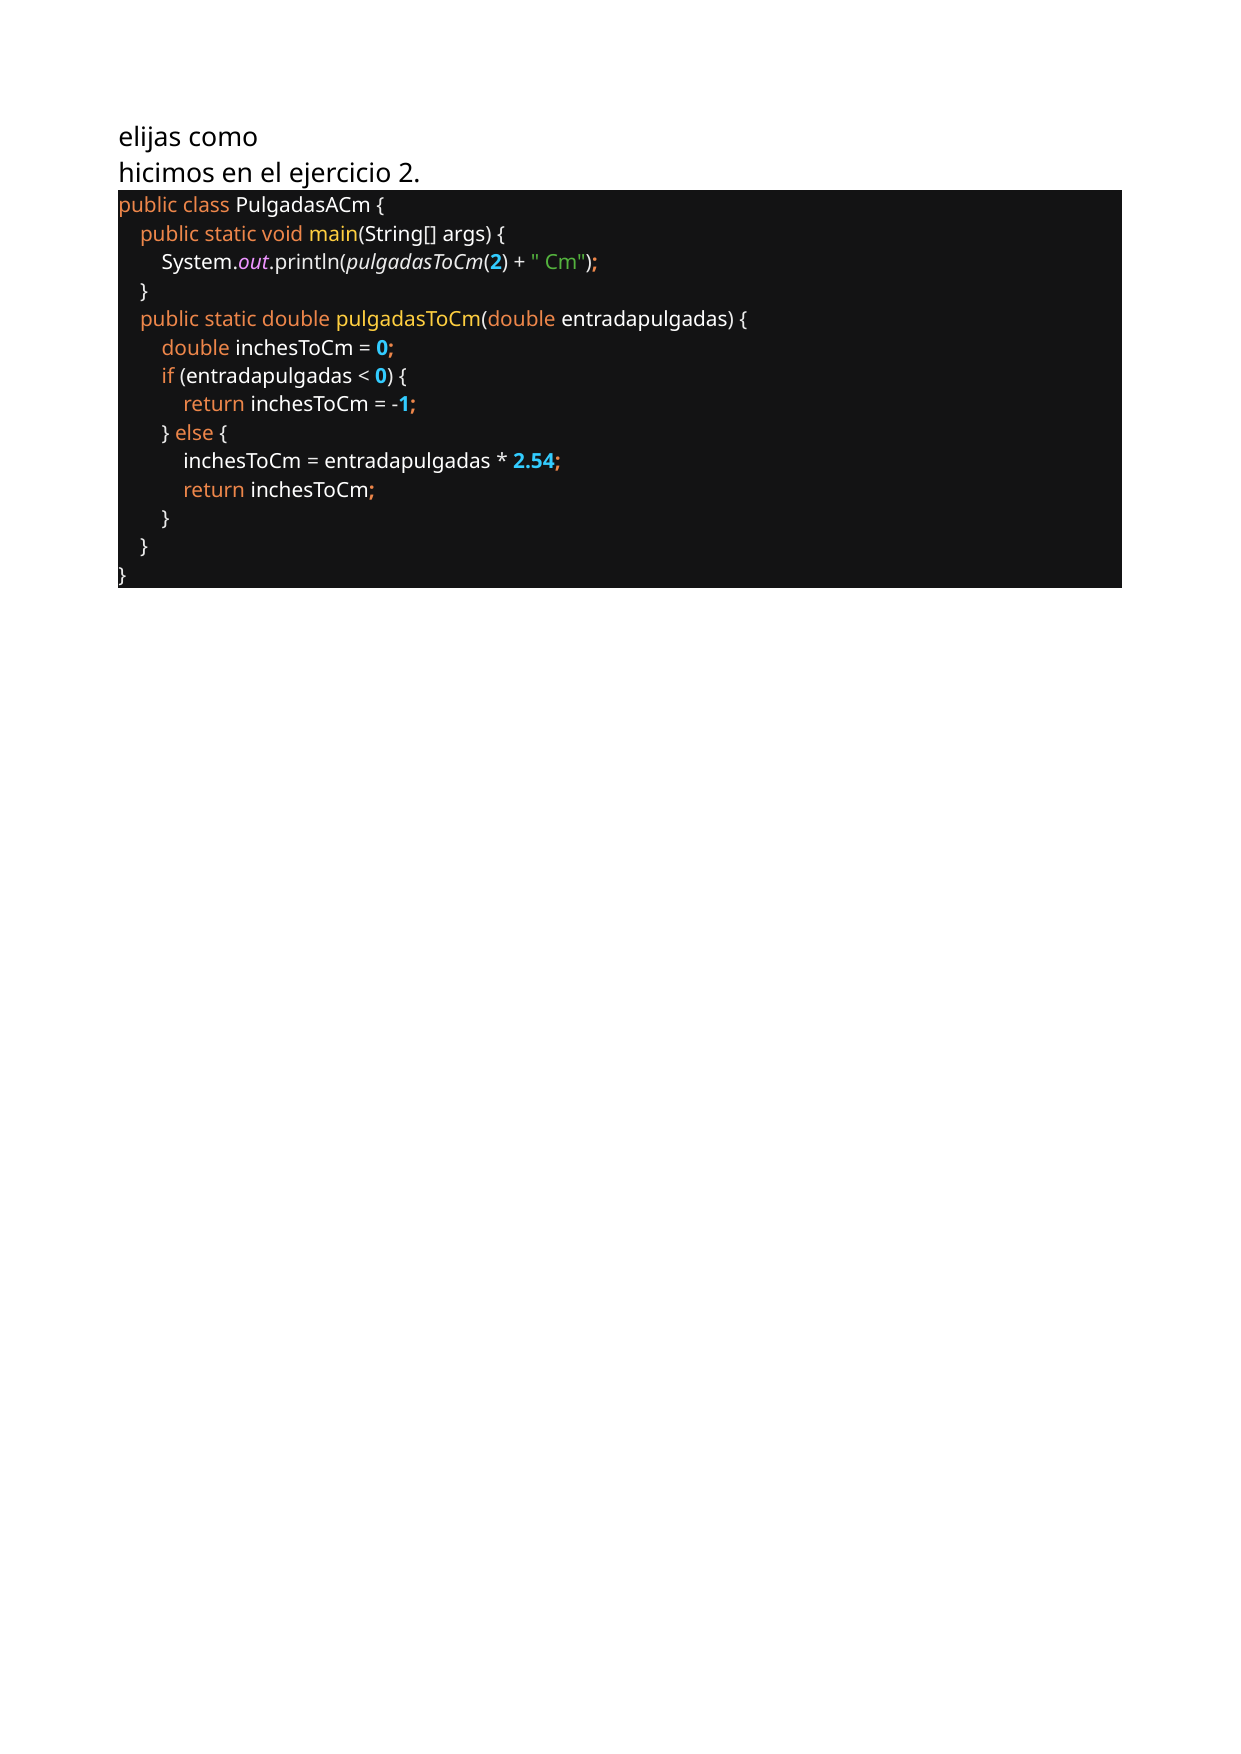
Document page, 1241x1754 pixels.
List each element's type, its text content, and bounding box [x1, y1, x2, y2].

text elijas como hicimos en el ejercicio 2. [118, 118, 1122, 190]
text public class PulgadasACm { public static void main(String[] args) { System.out.println(pulgadasToCm(2) + " Cm"); } public static double pulgadasToCm(double entradapulgadas) { double inchesToCm = 0; if (entradapulgadas < 0) { return inchesToCm = -1; } else { inchesToCm = entradapulgadas * 2.54; return inchesToCm; } } } [118, 190, 1122, 588]
